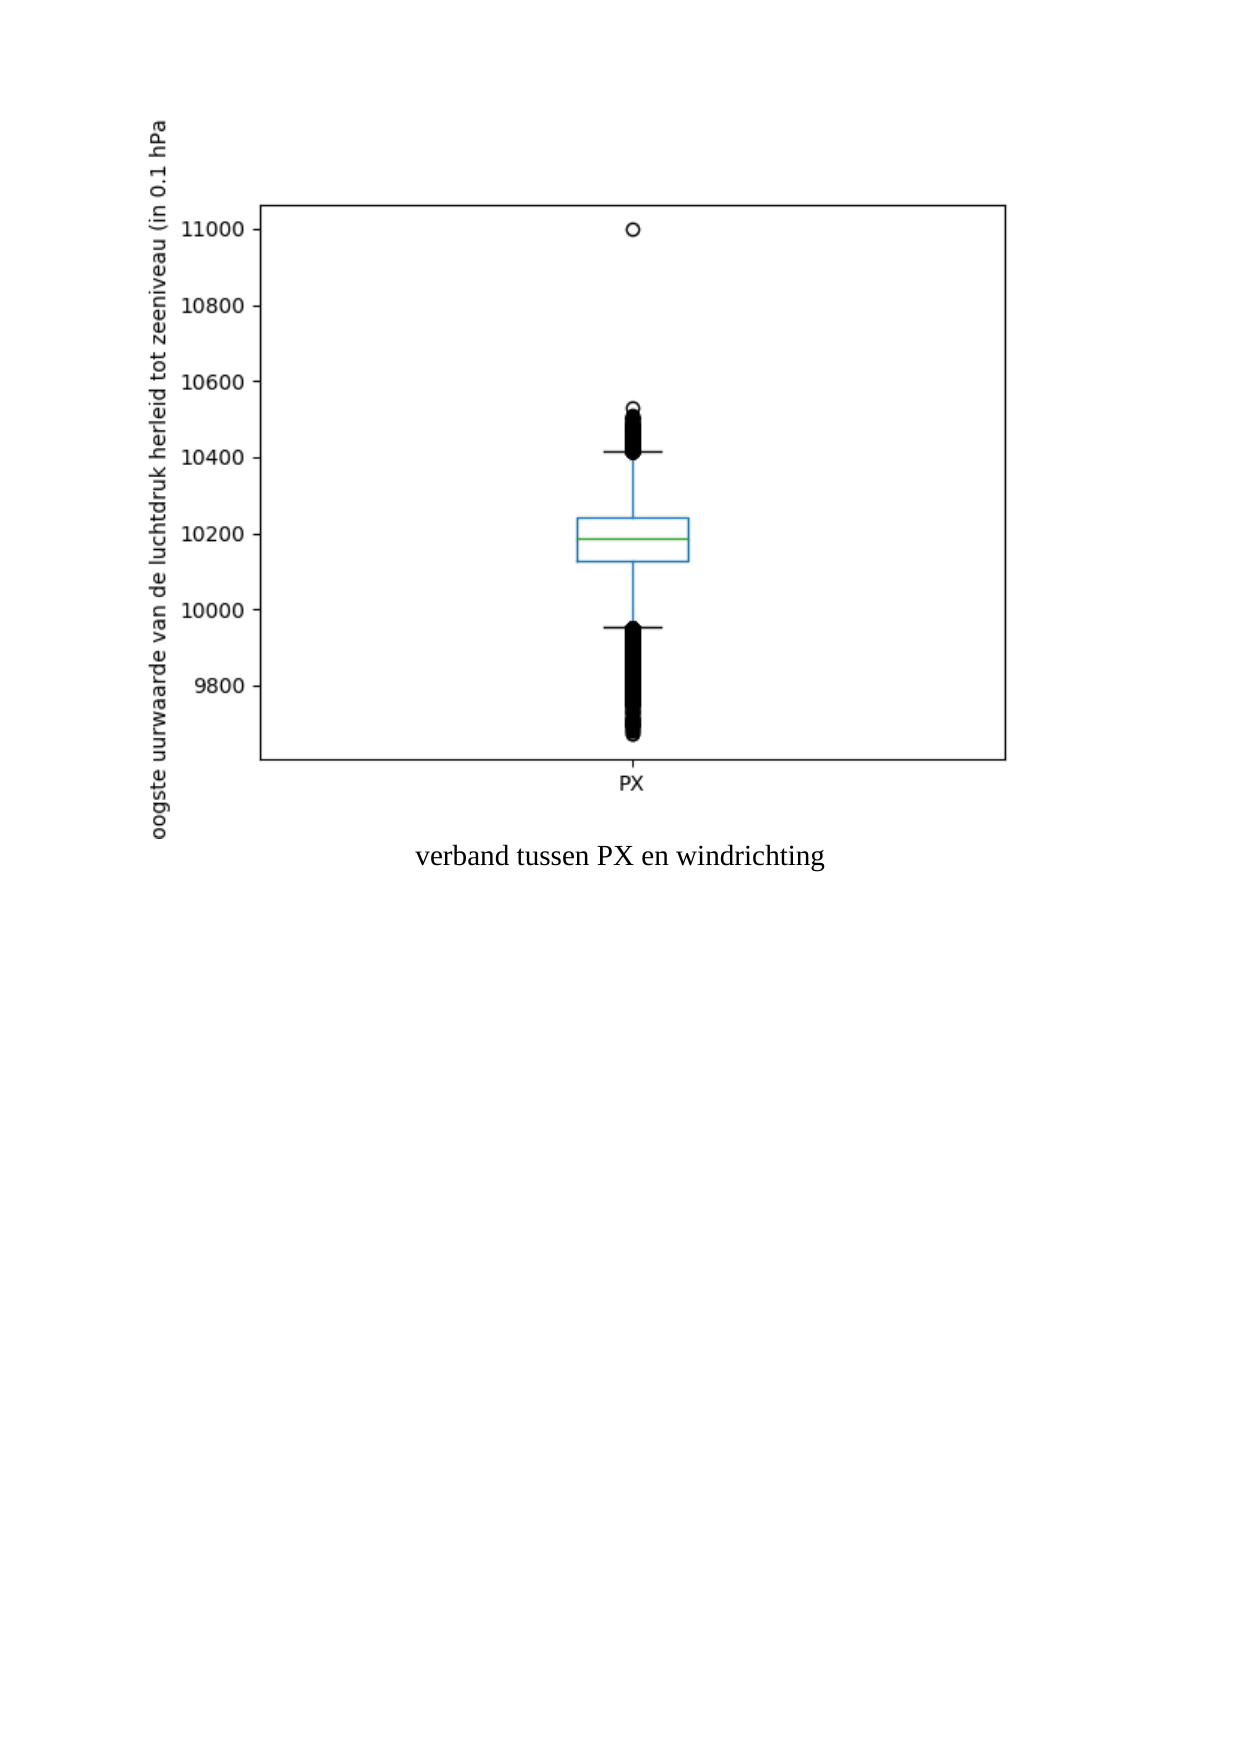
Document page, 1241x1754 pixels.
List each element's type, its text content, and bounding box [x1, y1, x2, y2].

picture [140, 118, 1100, 839]
text verband tussen PX en windrichting [118, 118, 1122, 872]
